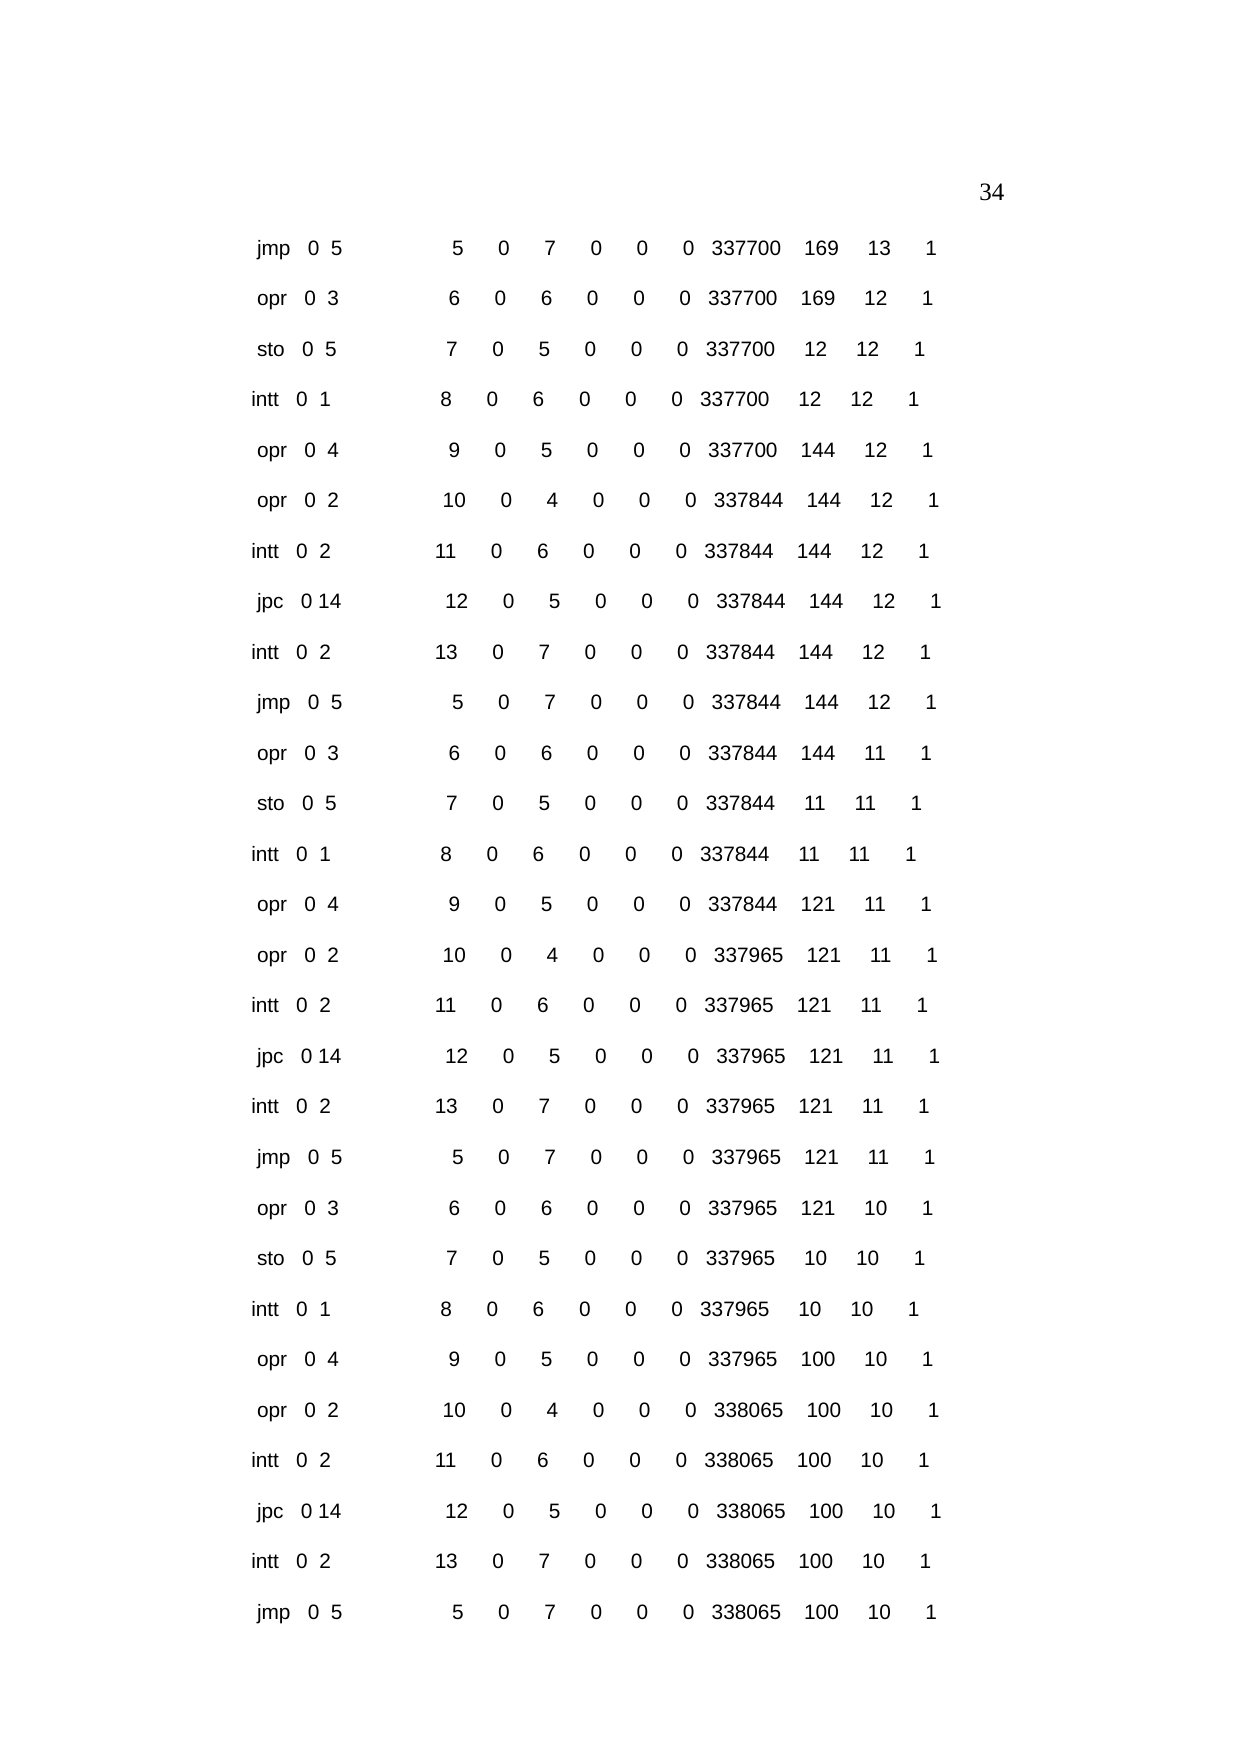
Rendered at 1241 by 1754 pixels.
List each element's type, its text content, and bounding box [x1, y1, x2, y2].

text intt 0 1 8 0 6 0 0 0 337965 10 10 1 [251, 1296, 1122, 1320]
text sto 0 5 7 0 5 0 0 0 337965 10 10 1 [251, 1246, 1122, 1270]
text opr 0 4 9 0 5 0 0 0 337965 100 10 1 [251, 1347, 1122, 1371]
text opr 0 3 6 0 6 0 0 0 337965 121 10 1 [251, 1195, 1122, 1219]
text opr 0 3 6 0 6 0 0 0 337844 144 11 1 [251, 741, 1122, 764]
text opr 0 2 10 0 4 0 0 0 337965 121 11 1 [251, 943, 1122, 967]
text opr 0 2 10 0 4 0 0 0 337844 144 12 1 [251, 488, 1122, 512]
text jmp 0 5 5 0 7 0 0 0 337844 144 12 1 [251, 690, 1122, 714]
text opr 0 3 6 0 6 0 0 0 337700 169 12 1 [251, 286, 1122, 310]
text jpc 0 14 12 0 5 0 0 0 338065 100 10 1 [251, 1498, 1122, 1522]
text intt 0 1 8 0 6 0 0 0 337844 11 11 1 [251, 842, 1122, 866]
text intt 0 1 8 0 6 0 0 0 337700 12 12 1 [251, 387, 1122, 411]
text intt 0 2 11 0 6 0 0 0 337844 144 12 1 [251, 538, 1122, 562]
text intt 0 2 13 0 7 0 0 0 338065 100 10 1 [251, 1549, 1122, 1573]
text intt 0 2 11 0 6 0 0 0 338065 100 10 1 [251, 1448, 1122, 1472]
text sto 0 5 7 0 5 0 0 0 337700 12 12 1 [251, 336, 1122, 360]
text jmp 0 5 5 0 7 0 0 0 337700 169 13 1 [251, 235, 1122, 259]
text opr 0 4 9 0 5 0 0 0 337844 121 11 1 [251, 892, 1122, 916]
text jpc 0 14 12 0 5 0 0 0 337965 121 11 1 [251, 1044, 1122, 1068]
text opr 0 4 9 0 5 0 0 0 337700 144 12 1 [251, 437, 1122, 461]
text intt 0 2 13 0 7 0 0 0 337965 121 11 1 [251, 1094, 1122, 1118]
text intt 0 2 11 0 6 0 0 0 337965 121 11 1 [251, 993, 1122, 1017]
text intt 0 2 13 0 7 0 0 0 337844 144 12 1 [251, 639, 1122, 663]
text jmp 0 5 5 0 7 0 0 0 338065 100 10 1 [251, 1599, 1122, 1623]
text sto 0 5 7 0 5 0 0 0 337844 11 11 1 [251, 791, 1122, 815]
text jpc 0 14 12 0 5 0 0 0 337844 144 12 1 [251, 589, 1122, 613]
text jmp 0 5 5 0 7 0 0 0 337965 121 11 1 [251, 1145, 1122, 1169]
text opr 0 2 10 0 4 0 0 0 338065 100 10 1 [251, 1397, 1122, 1421]
